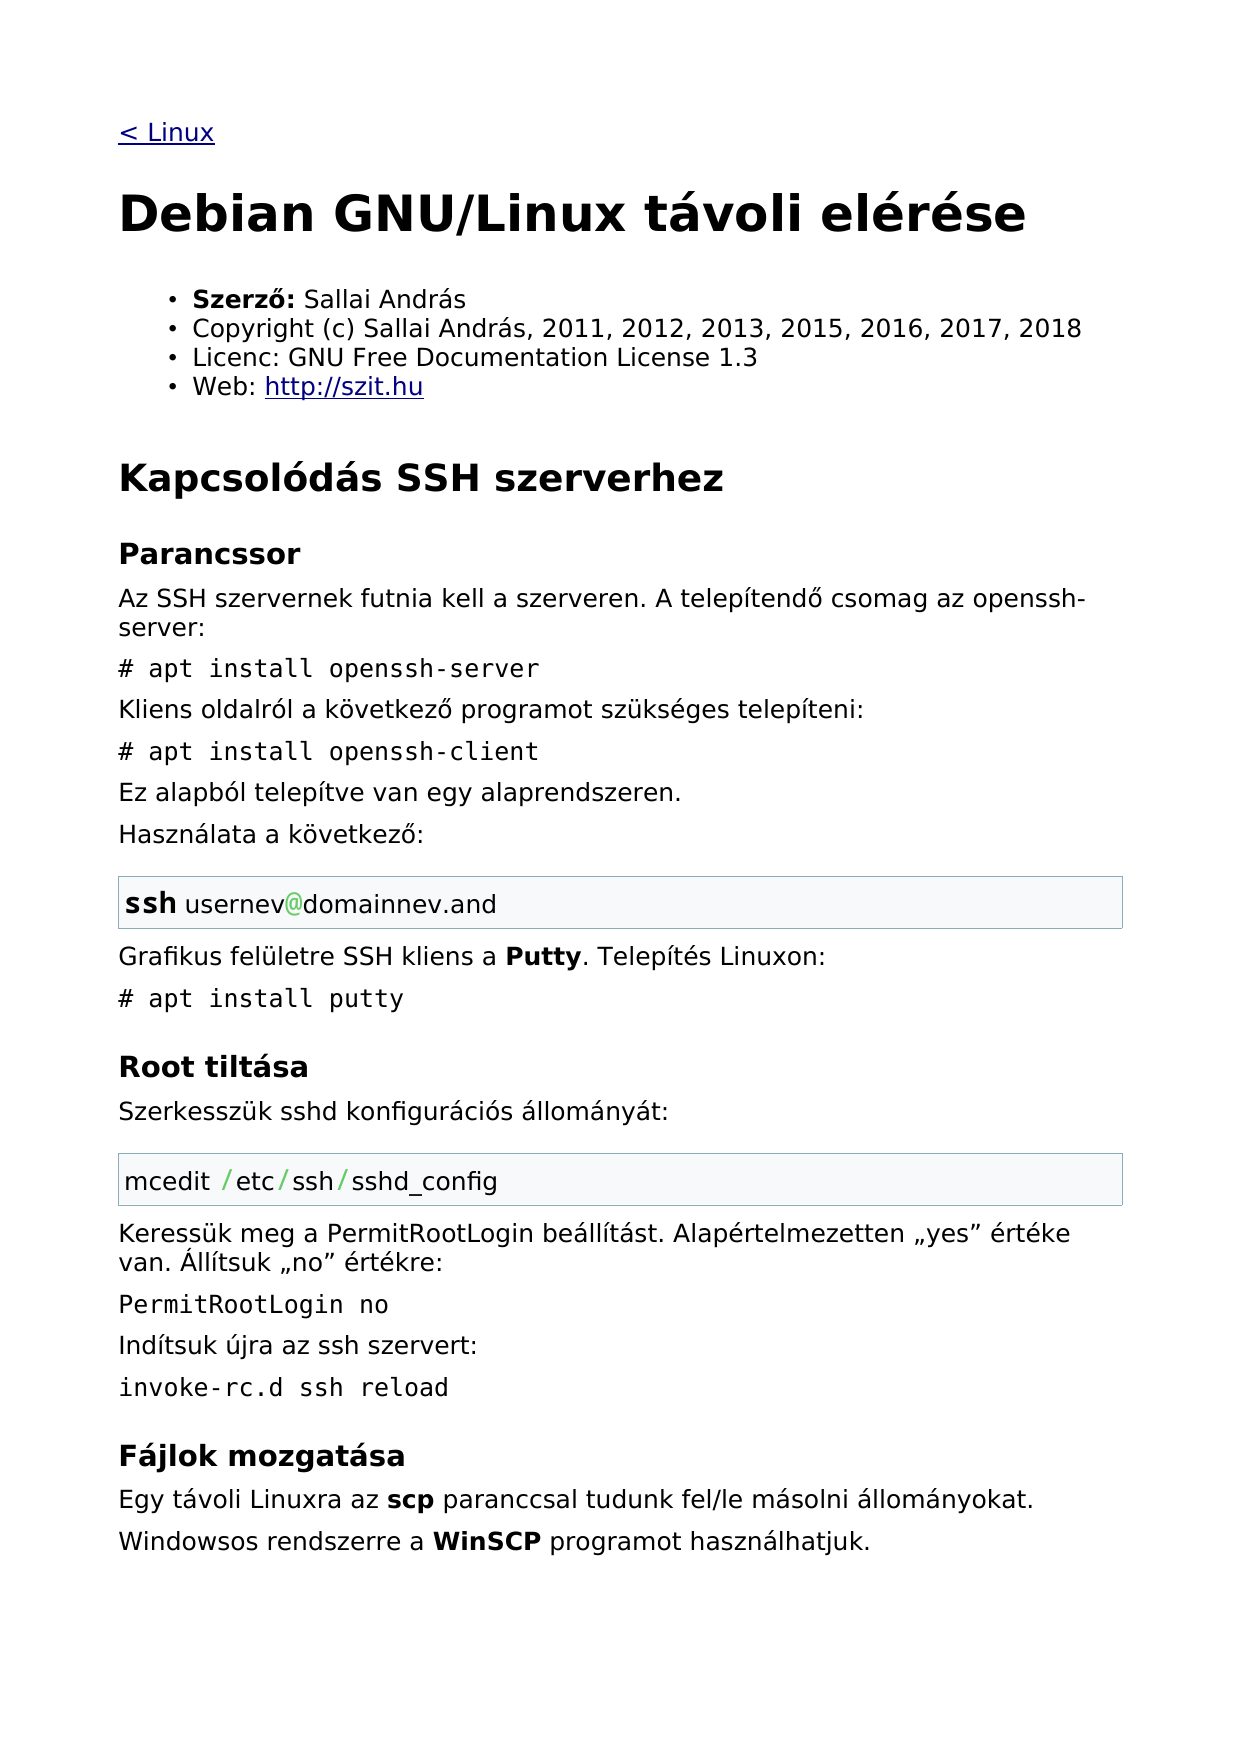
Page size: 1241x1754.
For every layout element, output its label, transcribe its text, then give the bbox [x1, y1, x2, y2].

text # apt install putty [118, 984, 1122, 1013]
text invoke-rc.d ssh reload [118, 1373, 1122, 1402]
text Egy távoli Linuxra az scp paranccsal tudunk fel/le másolni állományokat. [118, 1485, 1122, 1514]
table_header mcedit /etc/ssh/sshd_config [119, 1154, 1122, 1204]
text Ez alapból telepítve van egy alaprendszeren. [118, 778, 1122, 807]
text Kliens oldalról a következő programot szükséges telepíteni: [118, 696, 1122, 725]
text Indítsuk újra az ssh szervert: [118, 1331, 1122, 1360]
list Licenc: GNU Free Documentation License 1.3 [177, 343, 1122, 372]
text Használata a következő: [118, 820, 1122, 849]
text # apt install openssh-server [118, 654, 1122, 684]
subtitle Root tiltása [118, 1050, 1122, 1084]
subtitle Parancssor [118, 537, 1122, 571]
text PermitRootLogin no [118, 1290, 1122, 1319]
text < Linux [118, 118, 1122, 147]
list Copyright (c) Sallai András, 2011, 2012, 2013, 2015, 2016, 2017, 2018 [177, 314, 1122, 343]
text Windowsos rendszerre a WinSCP programot használhatjuk. [118, 1527, 1122, 1556]
text # apt install openssh-client [118, 737, 1122, 766]
text Szerkesszük sshd konfigurációs állományát: [118, 1097, 1122, 1126]
subtitle Debian GNU/Linux távoli elérése [118, 185, 1122, 243]
subtitle Fájlok mozgatása [118, 1439, 1122, 1473]
text Keressük meg a PermitRootLogin beállítást. Alapértelmezetten „yes” értéke van. Állítsuk „no” értékre: [118, 1219, 1122, 1278]
subtitle Kapcsolódás SSH szerverhez [118, 456, 1122, 500]
list Web: http://szit.hu [177, 372, 1122, 402]
text Grafikus felületre SSH kliens a Putty. Telepítés Linuxon: [118, 943, 1122, 972]
list Szerző: Sallai András [177, 285, 1122, 314]
text Az SSH szervernek futnia kell a szerveren. A telepítendő csomag az openssh-server: [118, 584, 1122, 642]
table_header ssh usernev@domainnev.and [119, 877, 1122, 928]
